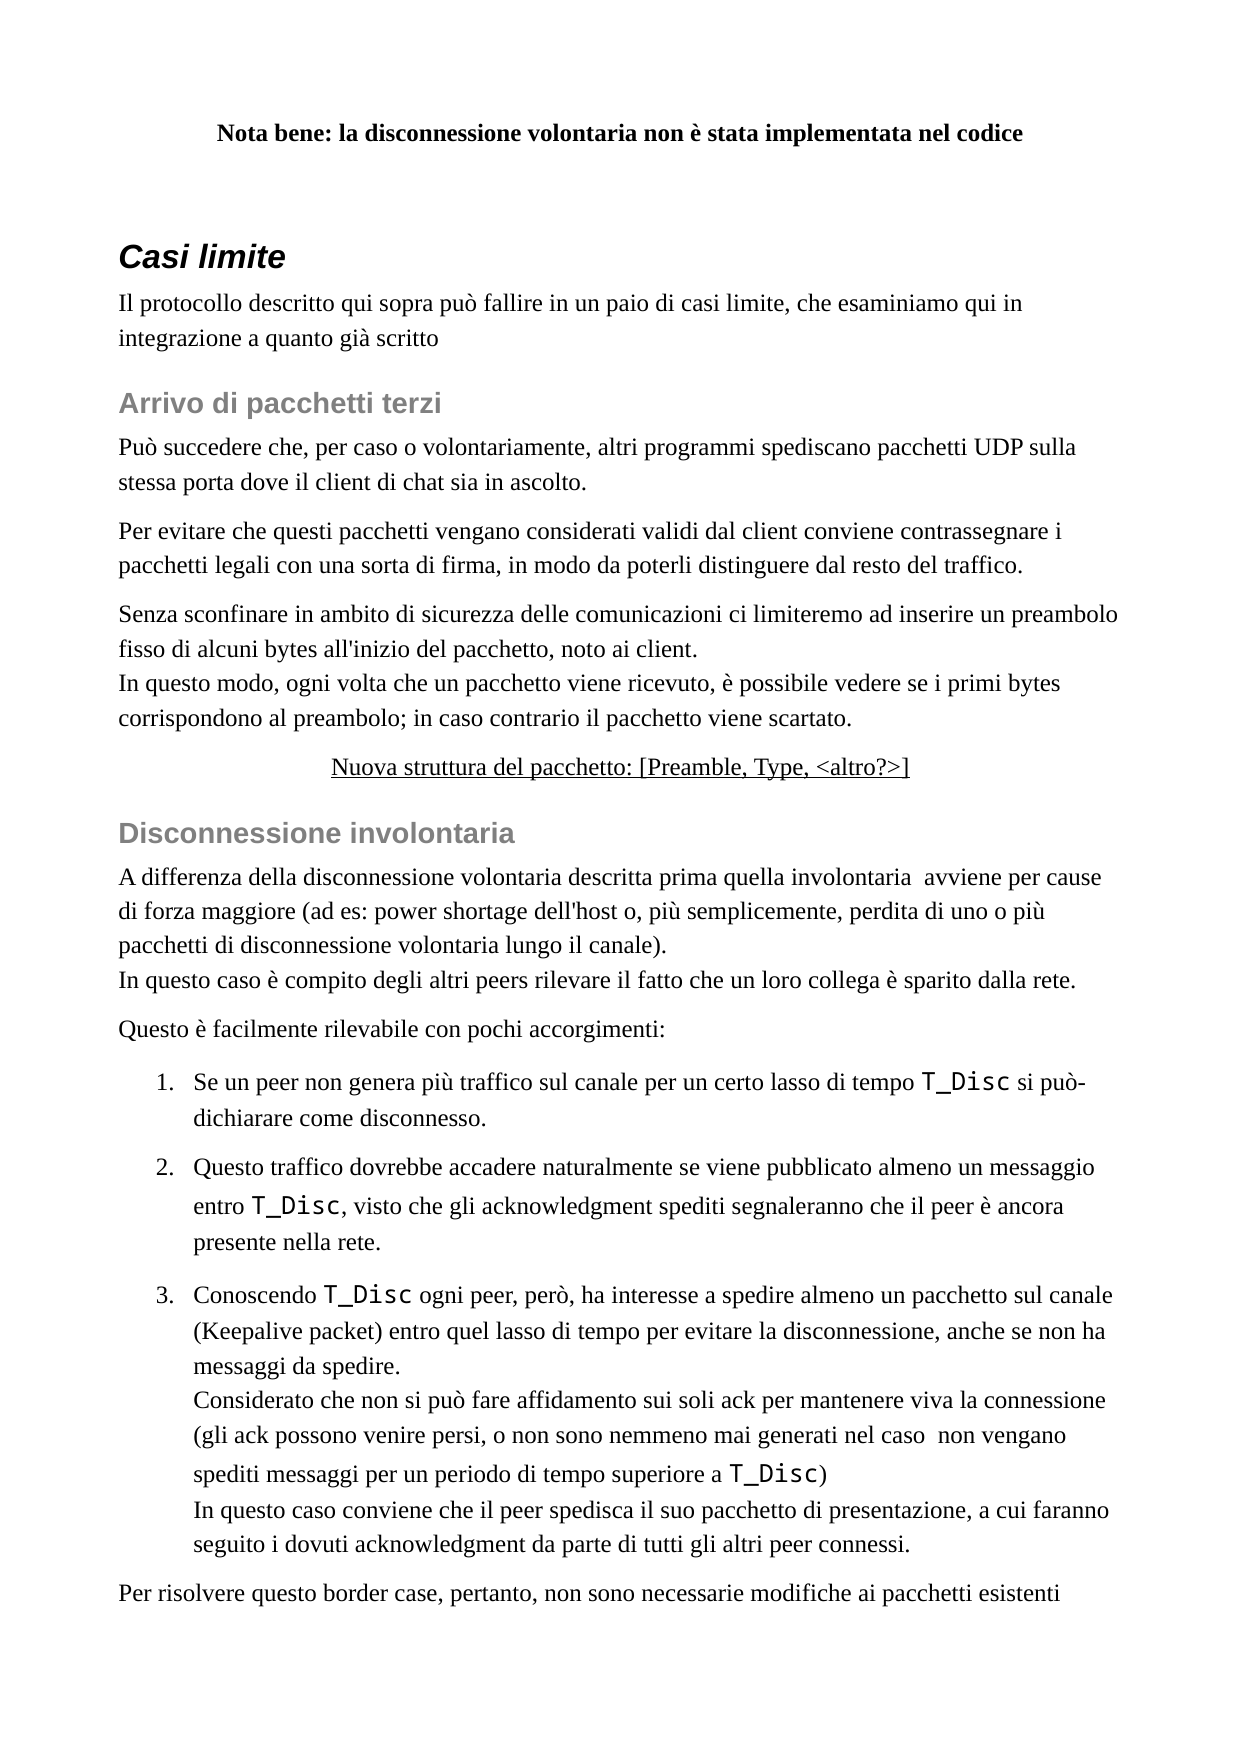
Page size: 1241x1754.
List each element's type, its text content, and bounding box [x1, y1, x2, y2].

text Nuova struttura del pacchetto: [Preamble, Type, <altro?>] [118, 752, 1122, 781]
list Questo traffico dovrebbe accadere naturalmente se viene pubblicato almeno un messaggio entro T_Disc, visto che gli acknowledgment spediti segnaleranno che il peer è ancora presente nella rete. [156, 1152, 1122, 1256]
text Il protocollo descritto qui sopra può fallire in un paio di casi limite, che esaminiamo qui in integrazione a quanto già scritto [118, 288, 1122, 351]
list Conoscendo T_Disc ogni peer, però, ha interesse a spedire almeno un pacchetto sul canale (Keepalive packet) entro quel lasso di tempo per evitare la disconnessione, anche se non ha messaggi da spedire. Considerato che non si può fare affidamento sui soli ack per mantenere viva la connessione (gli ack possono venire persi, o non sono nemmeno mai generati nel caso non vengano spediti messaggi per un periodo di tempo superiore a T_Disc) In questo caso conviene che il peer spedisca il suo pacchetto di presentazione, a cui faranno seguito i dovuti acknowledgment da parte di tutti gli altri peer connessi. [156, 1276, 1122, 1558]
list Se un peer non genera più traffico sul canale per un certo lasso di tempo T_Disc si può- dichiarare come disconnesso. [156, 1063, 1122, 1132]
text A differenza della disconnessione volontaria descritta prima quella involontaria avviene per cause di forza maggiore (ad es: power shortage dell'host o, più semplicemente, perdita di uno o più pacchetti di disconnessione volontaria lungo il canale). In questo caso è compito degli altri peers rilevare il fatto che un loro collega è sparito dalla rete. [118, 862, 1122, 994]
text Per evitare che questi pacchetti vengano considerati validi dal client conviene contrassegnare i pacchetti legali con una sorta di firma, in modo da poterli distinguere dal resto del traffico. [118, 516, 1122, 579]
text Nota bene: la disconnessione volontaria non è stata implementata nel codice [118, 118, 1122, 147]
text Per risolvere questo border case, pertanto, non sono necessarie modifiche ai pacchetti esistenti [118, 1578, 1122, 1607]
text Questo è facilmente rilevabile con pochi accorgimenti: [118, 1014, 1122, 1043]
subtitle Arrivo di pacchetti terzi [118, 386, 1122, 420]
text Senza sconfinare in ambito di sicurezza delle comunicazioni ci limiteremo ad inserire un preambolo fisso di alcuni bytes all'inizio del pacchetto, noto ai client. In questo modo, ogni volta che un pacchetto viene ricevuto, è possibile vedere se i primi bytes corrispondono al preambolo; in caso contrario il pacchetto viene scartato. [118, 599, 1122, 732]
text Può succedere che, per caso o volontariamente, altri programmi spediscano pacchetti UDP sulla stessa porta dove il client di chat sia in ascolto. [118, 432, 1122, 496]
subtitle Casi limite [118, 237, 1122, 276]
subtitle Disconnessione involontaria [118, 816, 1122, 849]
